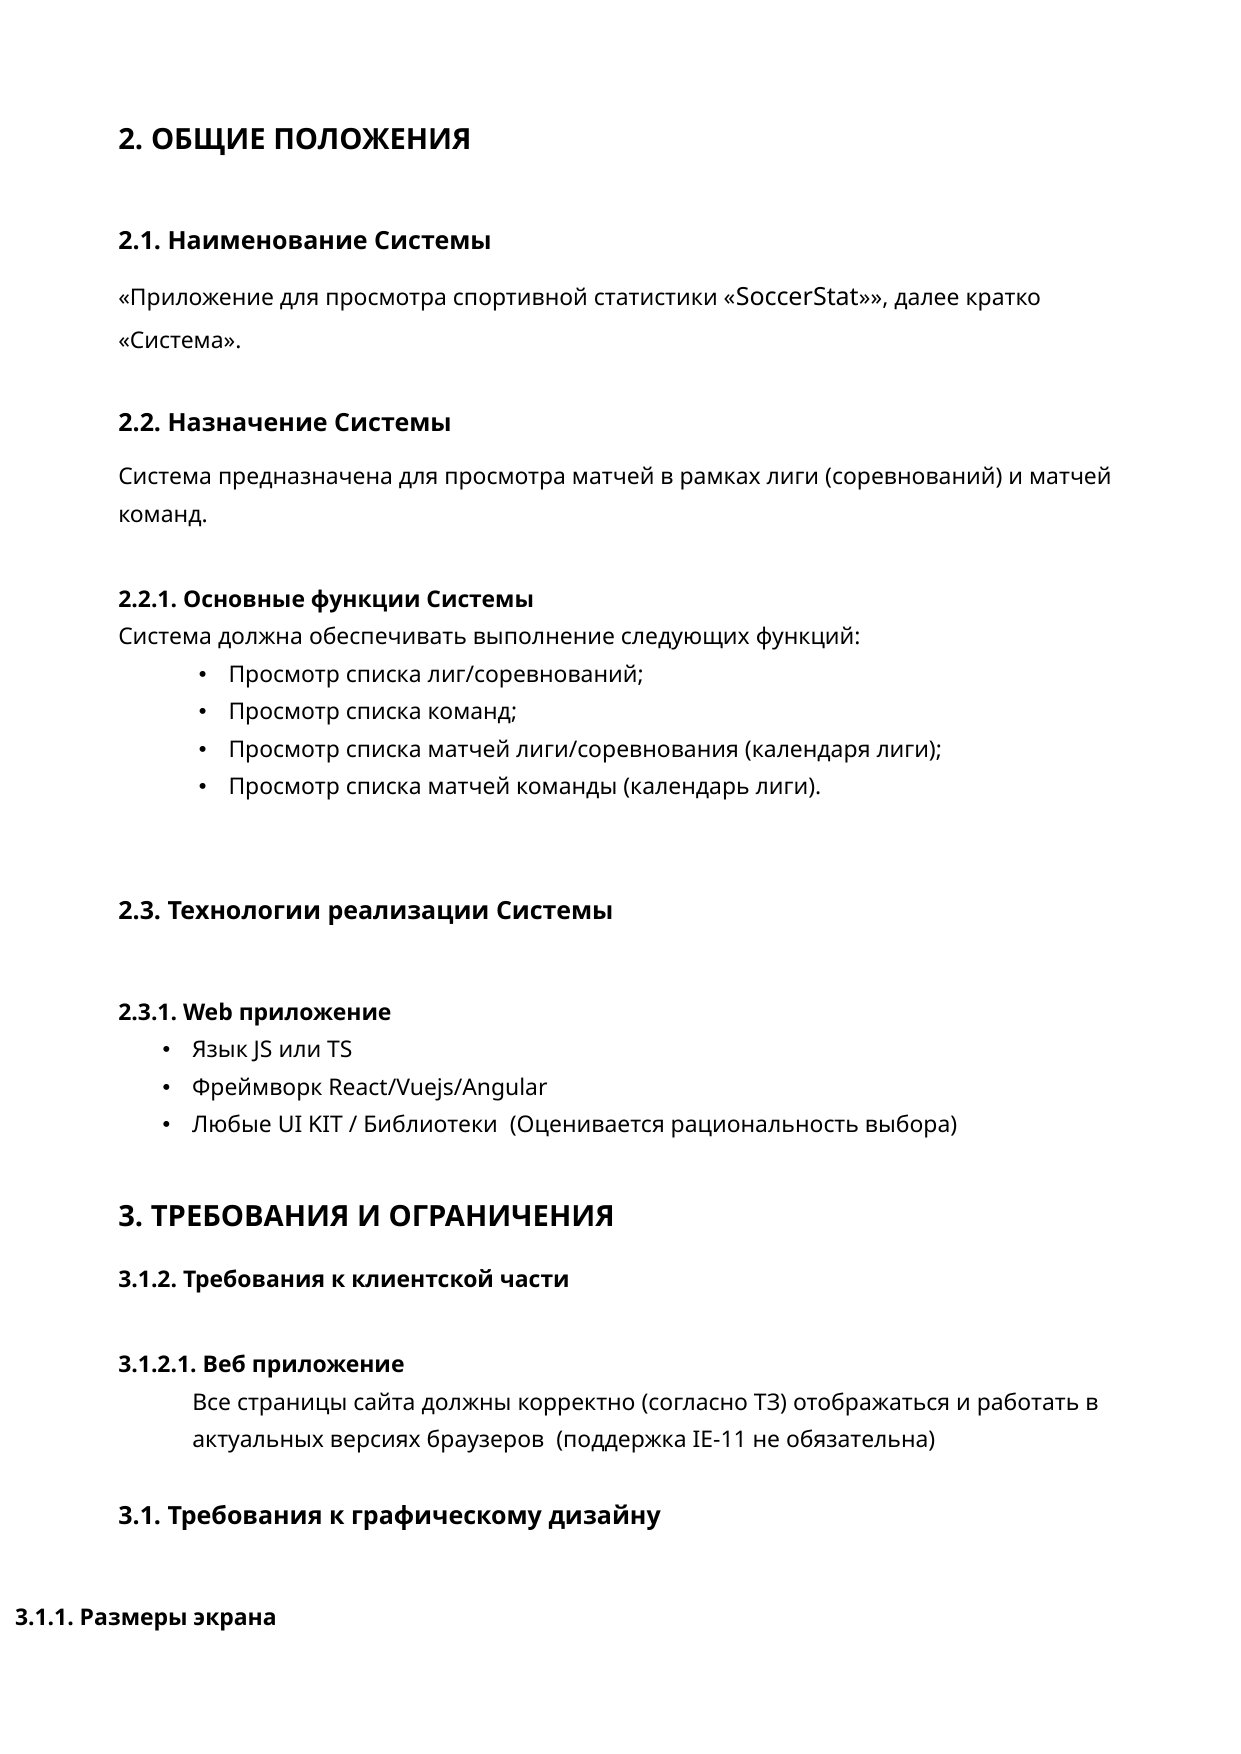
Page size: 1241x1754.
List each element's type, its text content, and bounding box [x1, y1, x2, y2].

list Просмотр списка матчей лиги/соревнования (календаря лиги); [199, 733, 1122, 764]
text 3.1.1. Размеры экрана [15, 1601, 1122, 1632]
list Любые UI KIT / Библиотеки (Оценивается рациональность выбора) [162, 1108, 1122, 1139]
subtitle 2.1. Наименование Системы [118, 223, 1122, 257]
list Язык JS или TS [162, 1033, 1122, 1064]
text «Приложение для просмотра спортивной статистики «SoccerStat»», далее кратко «Система». [118, 278, 1122, 355]
list Фреймворк React/Vuejs/Angular [162, 1071, 1122, 1102]
text Все страницы сайта должны корректно (согласно ТЗ) отображаться и работать в актуальных версиях браузеров (поддержка IE-11 не обязательна) [192, 1385, 1122, 1454]
subtitle 2.2. Назначение Системы [118, 405, 1122, 439]
text Система должна обеспечивать выполнение следующих функций: [118, 620, 1122, 651]
text Система предназначена для просмотра матчей в рамках лиги (соревнований) и матчей команд. [118, 460, 1122, 529]
list Просмотр списка матчей команды (календарь лиги). [199, 770, 1122, 801]
list Просмотр списка лиг/соревнований; [199, 658, 1122, 689]
subtitle 3.1. Требования к графическому дизайну [118, 1498, 1122, 1532]
list Просмотр списка команд; [199, 695, 1122, 726]
text 3.1.2. Требования к клиентской части [118, 1263, 1122, 1294]
text 3.1.2.1. Веб приложение [118, 1348, 974, 1379]
text 2.2.1. Основные функции Системы [118, 583, 1122, 614]
subtitle 2. ОБЩИЕ ПОЛОЖЕНИЯ [118, 118, 1122, 158]
text 2.3.1. Web приложение [118, 996, 1122, 1027]
subtitle 2.3. Технологии реализации Системы [118, 893, 1122, 927]
subtitle 3. ТРЕБОВАНИЯ И ОГРАНИЧЕНИЯ [118, 1196, 1122, 1235]
